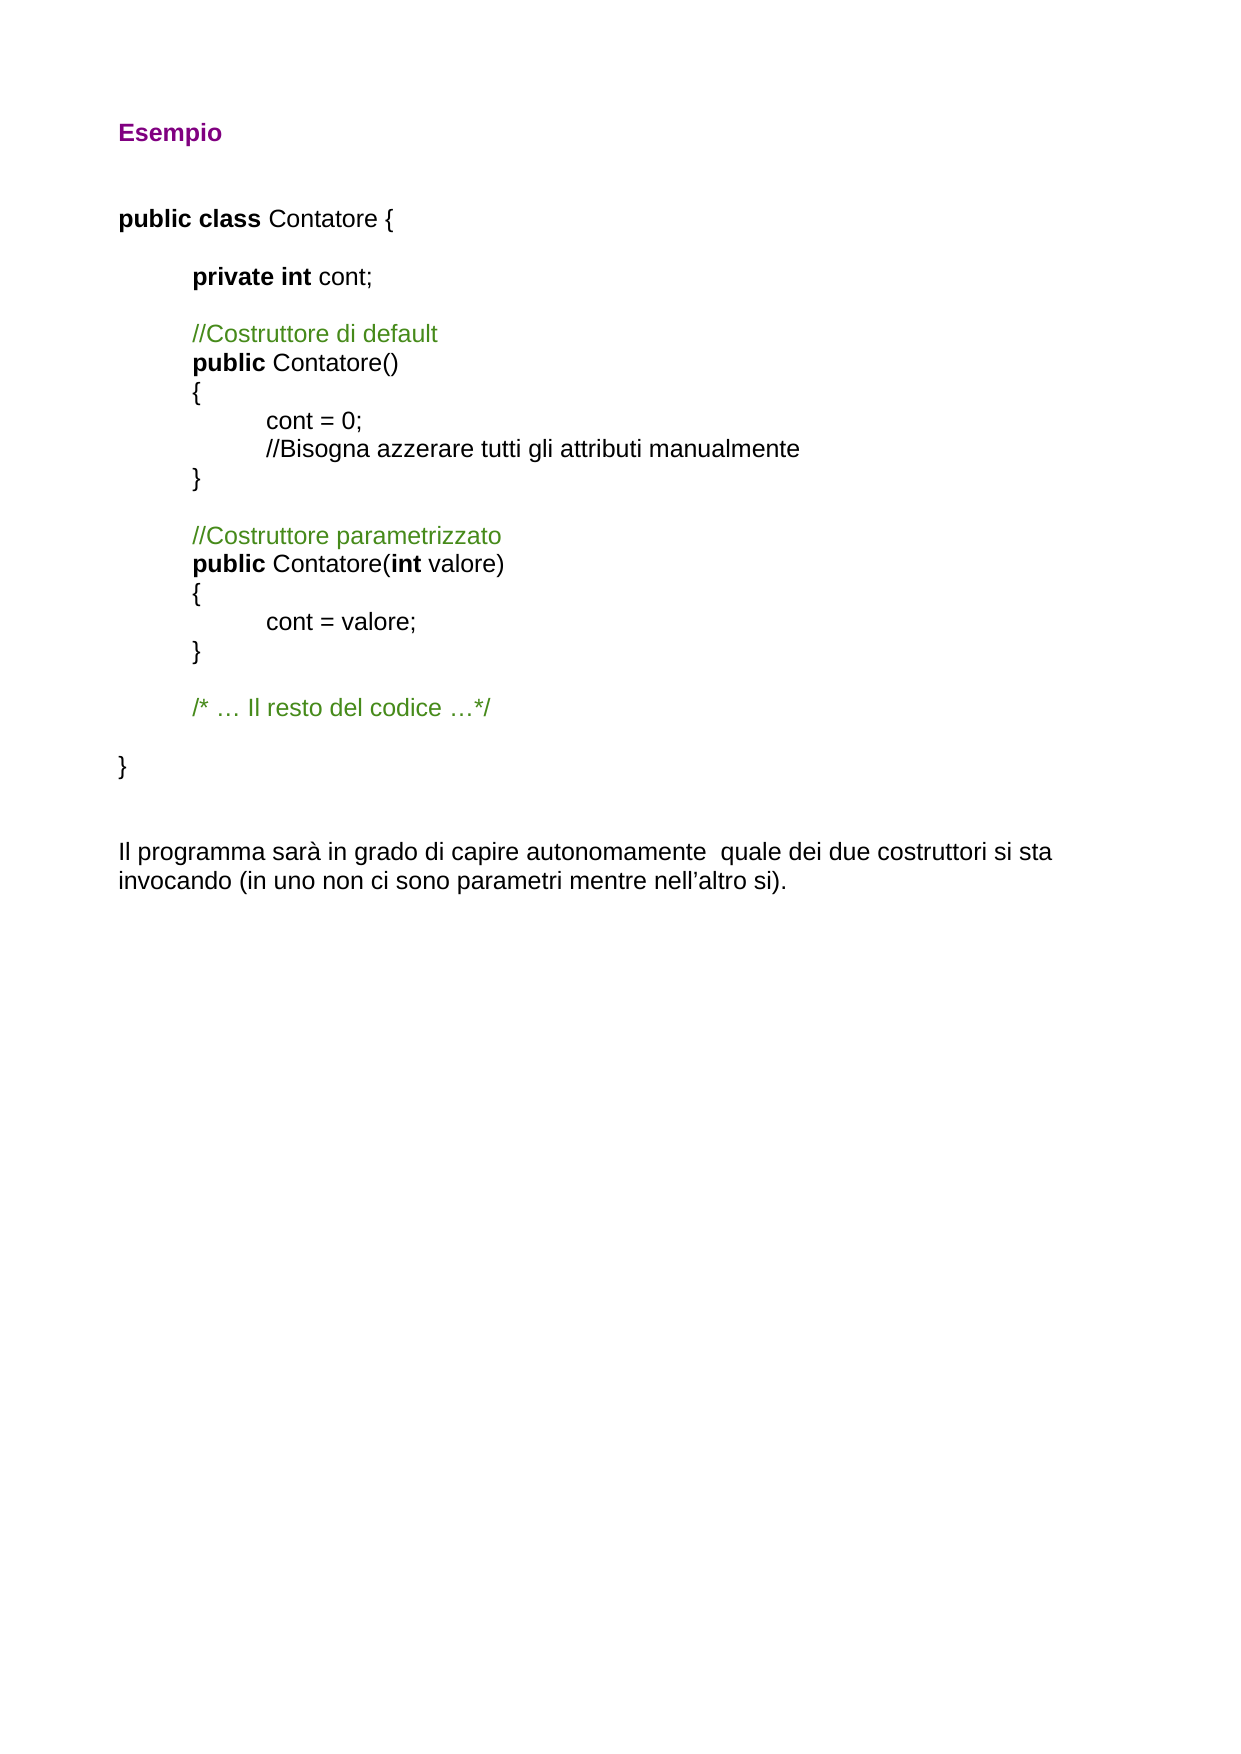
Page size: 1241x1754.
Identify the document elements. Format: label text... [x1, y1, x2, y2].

text /* … Il resto del codice …*/ [118, 693, 1122, 722]
text } [118, 751, 1122, 779]
text } [118, 636, 1122, 664]
text { [118, 578, 1122, 607]
text Esempio [118, 118, 1122, 147]
text { [118, 377, 1122, 406]
text //Costruttore parametrizzato [118, 521, 1122, 549]
text Il programma sarà in grado di capire autonomamente quale dei due costruttori si sta invocando (in uno non ci sono parametri mentre nell’altro si). [118, 837, 1122, 894]
text public Contatore(int valore) [118, 549, 1122, 578]
text //Bisogna azzerare tutti gli attributi manualmente [118, 434, 1122, 463]
text } [118, 463, 1122, 492]
text private int cont; [118, 262, 1122, 291]
text //Costruttore di default [118, 319, 1122, 348]
text cont = valore; [118, 607, 1122, 636]
text cont = 0; [118, 406, 1122, 434]
text public class Contatore { [118, 204, 1122, 233]
text public Contatore() [118, 348, 1122, 377]
